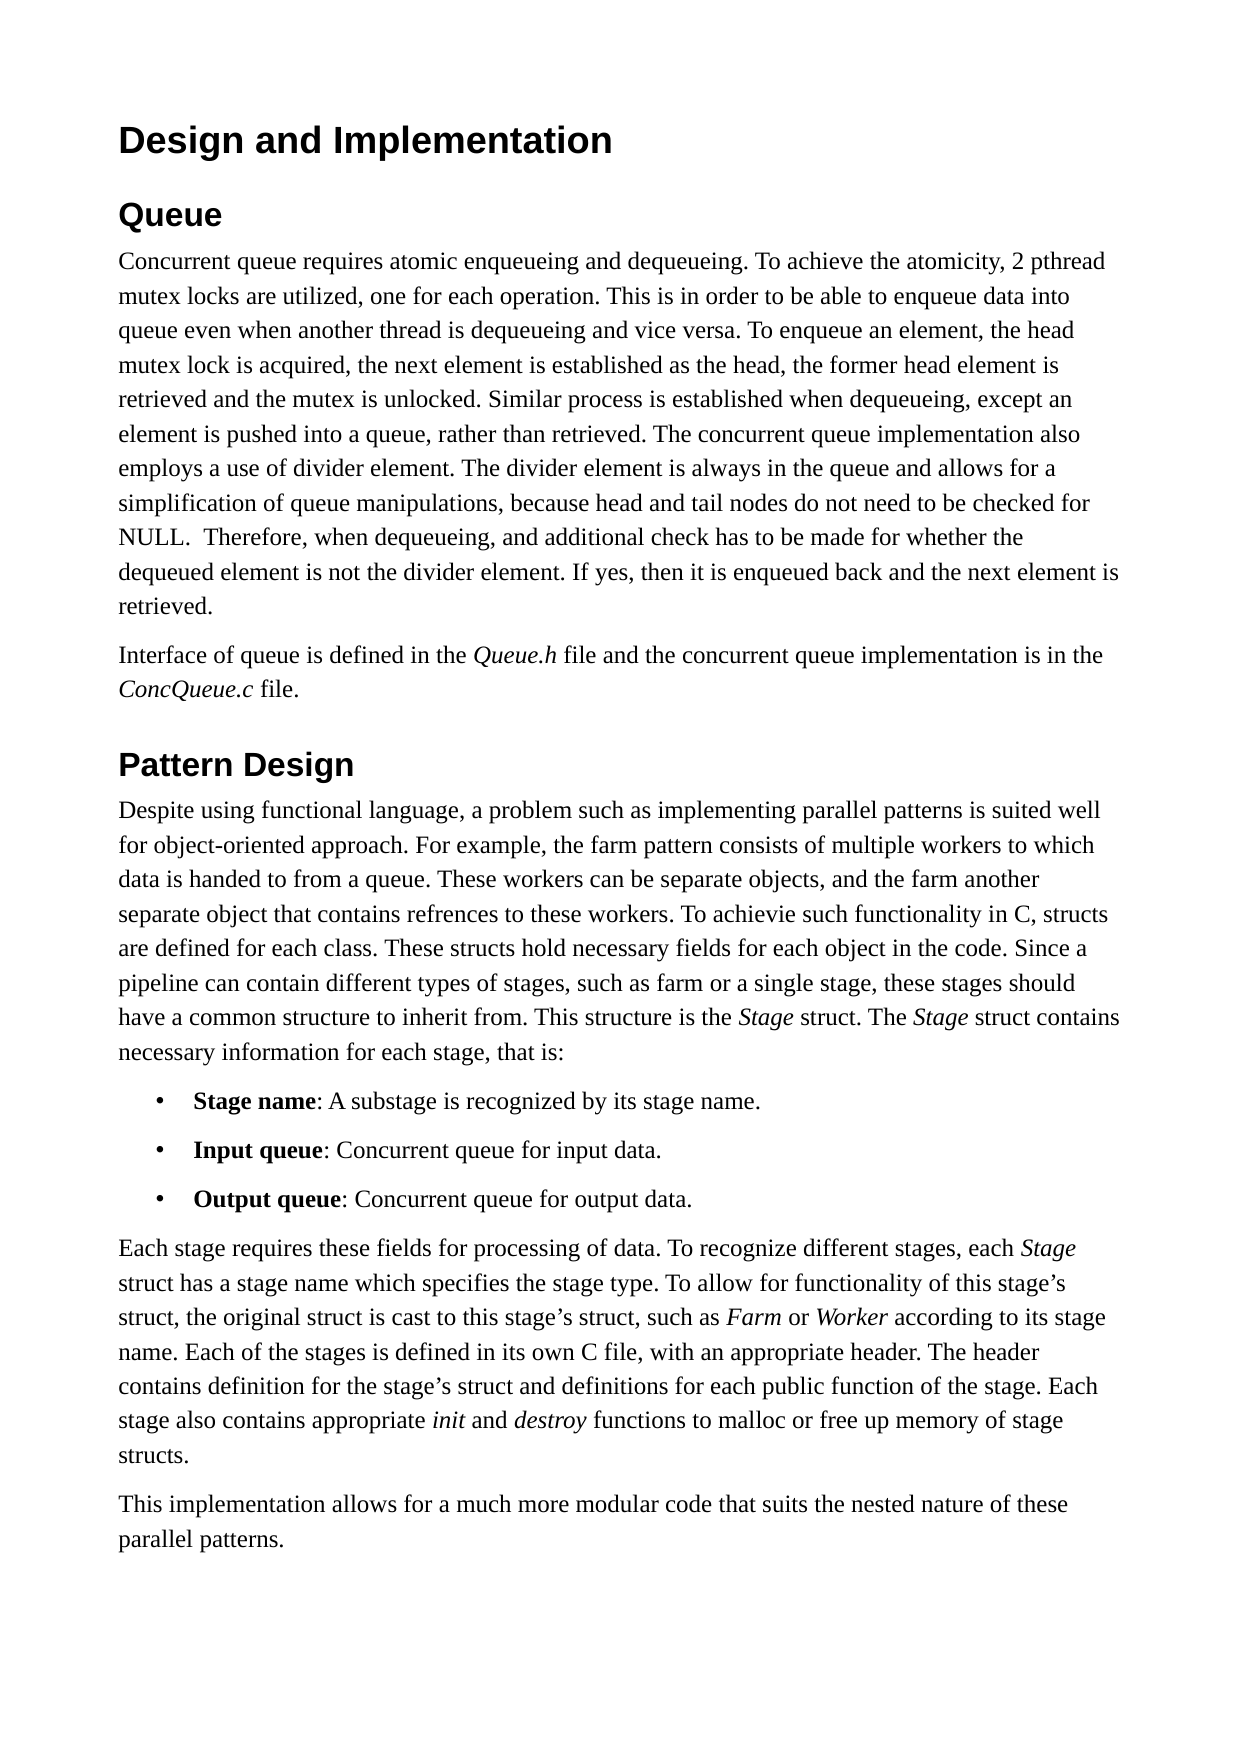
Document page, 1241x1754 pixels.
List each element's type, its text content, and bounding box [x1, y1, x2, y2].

subtitle Queue [118, 195, 1122, 234]
list Stage name: A substage is recognized by its stage name. [156, 1086, 1122, 1115]
subtitle Pattern Design [118, 744, 1122, 783]
list Input queue: Concurrent queue for input data. [156, 1135, 1122, 1164]
text Concurrent queue requires atomic enqueueing and dequeueing. To achieve the atomicity, 2 pthread mutex locks are utilized, one for each operation. This is in order to be able to enqueue data into queue even when another thread is dequeueing and vice versa. To enqueue an element, the head mutex lock is acquired, the next element is established as the head, the former head element is retrieved and the mutex is unlocked. Similar process is established when dequeueing, except an element is pushed into a queue, rather than retrieved. The concurrent queue implementation also employs a use of divider element. The divider element is always in the queue and allows for a simplification of queue manipulations, because head and tail nodes do not need to be checked for NULL. Therefore, when dequeueing, and additional check has to be made for whether the dequeued element is not the divider element. If yes, then it is enqueued back and the next element is retrieved. [118, 246, 1122, 620]
list Output queue: Concurrent queue for output data. [156, 1184, 1122, 1213]
text Interface of queue is defined in the Queue.h file and the concurrent queue implementation is in the ConcQueue.c file. [118, 640, 1122, 703]
text This implementation allows for a much more modular code that suits the nested nature of these parallel patterns. [118, 1489, 1122, 1552]
text Each stage requires these fields for processing of data. To recognize different stages, each Stage struct has a stage name which specifies the stage type. To allow for functionality of this stage’s struct, the original struct is cast to this stage’s struct, such as Farm or Worker according to its stage name. Each of the stages is defined in its own C file, with an appropriate header. The header contains definition for the stage’s struct and definitions for each public function of the stage. Each stage also contains appropriate init and destroy functions to malloc or free up memory of stage structs. [118, 1233, 1122, 1469]
text Despite using functional language, a problem such as implementing parallel patterns is suited well for object-oriented approach. For example, the farm pattern consists of multiple workers to which data is handed to from a queue. These workers can be separate objects, and the farm another separate object that contains refrences to these workers. To achievie such functionality in C, structs are defined for each class. These structs hold necessary fields for each object in the code. Since a pipeline can contain different types of stages, such as farm or a single stage, these stages should have a common structure to inherit from. This structure is the Stage struct. The Stage struct contains necessary information for each stage, that is: [118, 796, 1122, 1066]
subtitle Design and Implementation [118, 118, 1122, 162]
